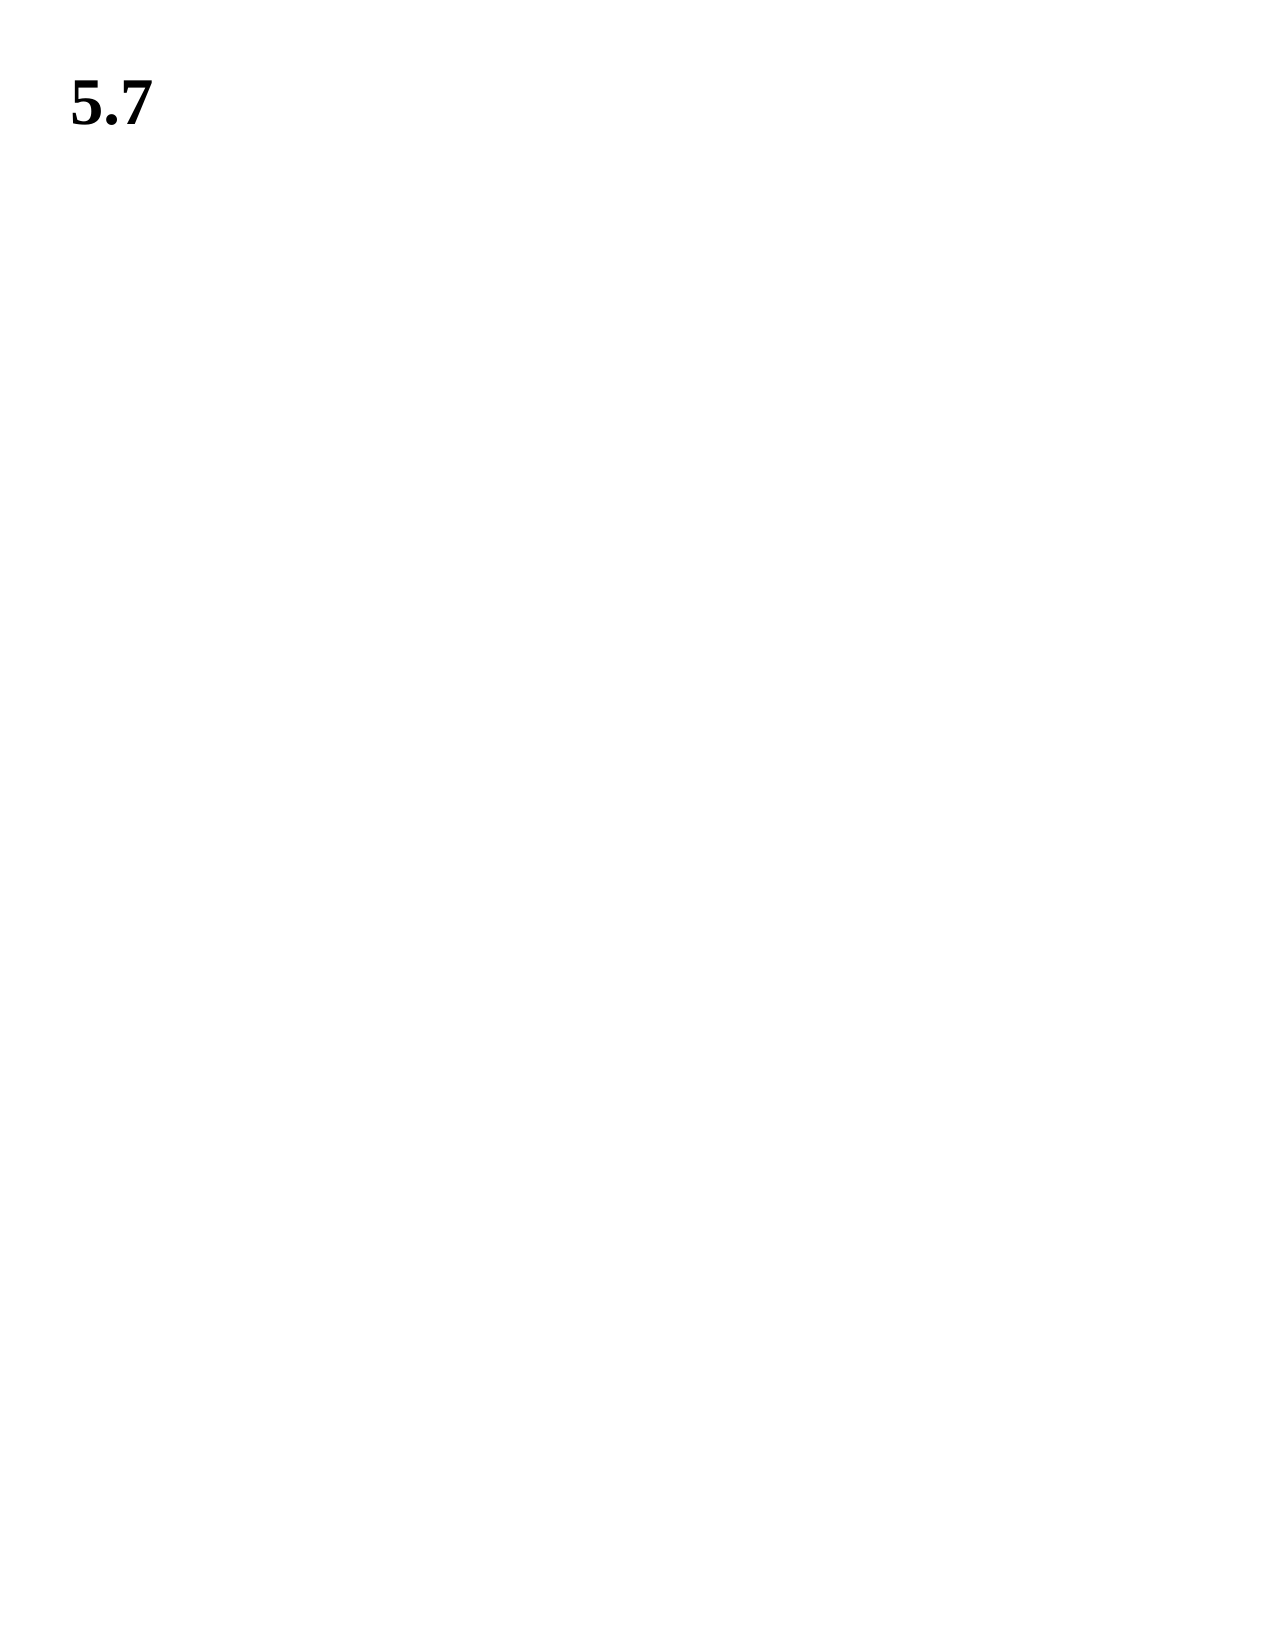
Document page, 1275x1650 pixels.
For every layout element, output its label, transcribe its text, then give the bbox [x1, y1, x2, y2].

text 5.7 [70, 62, 1212, 139]
